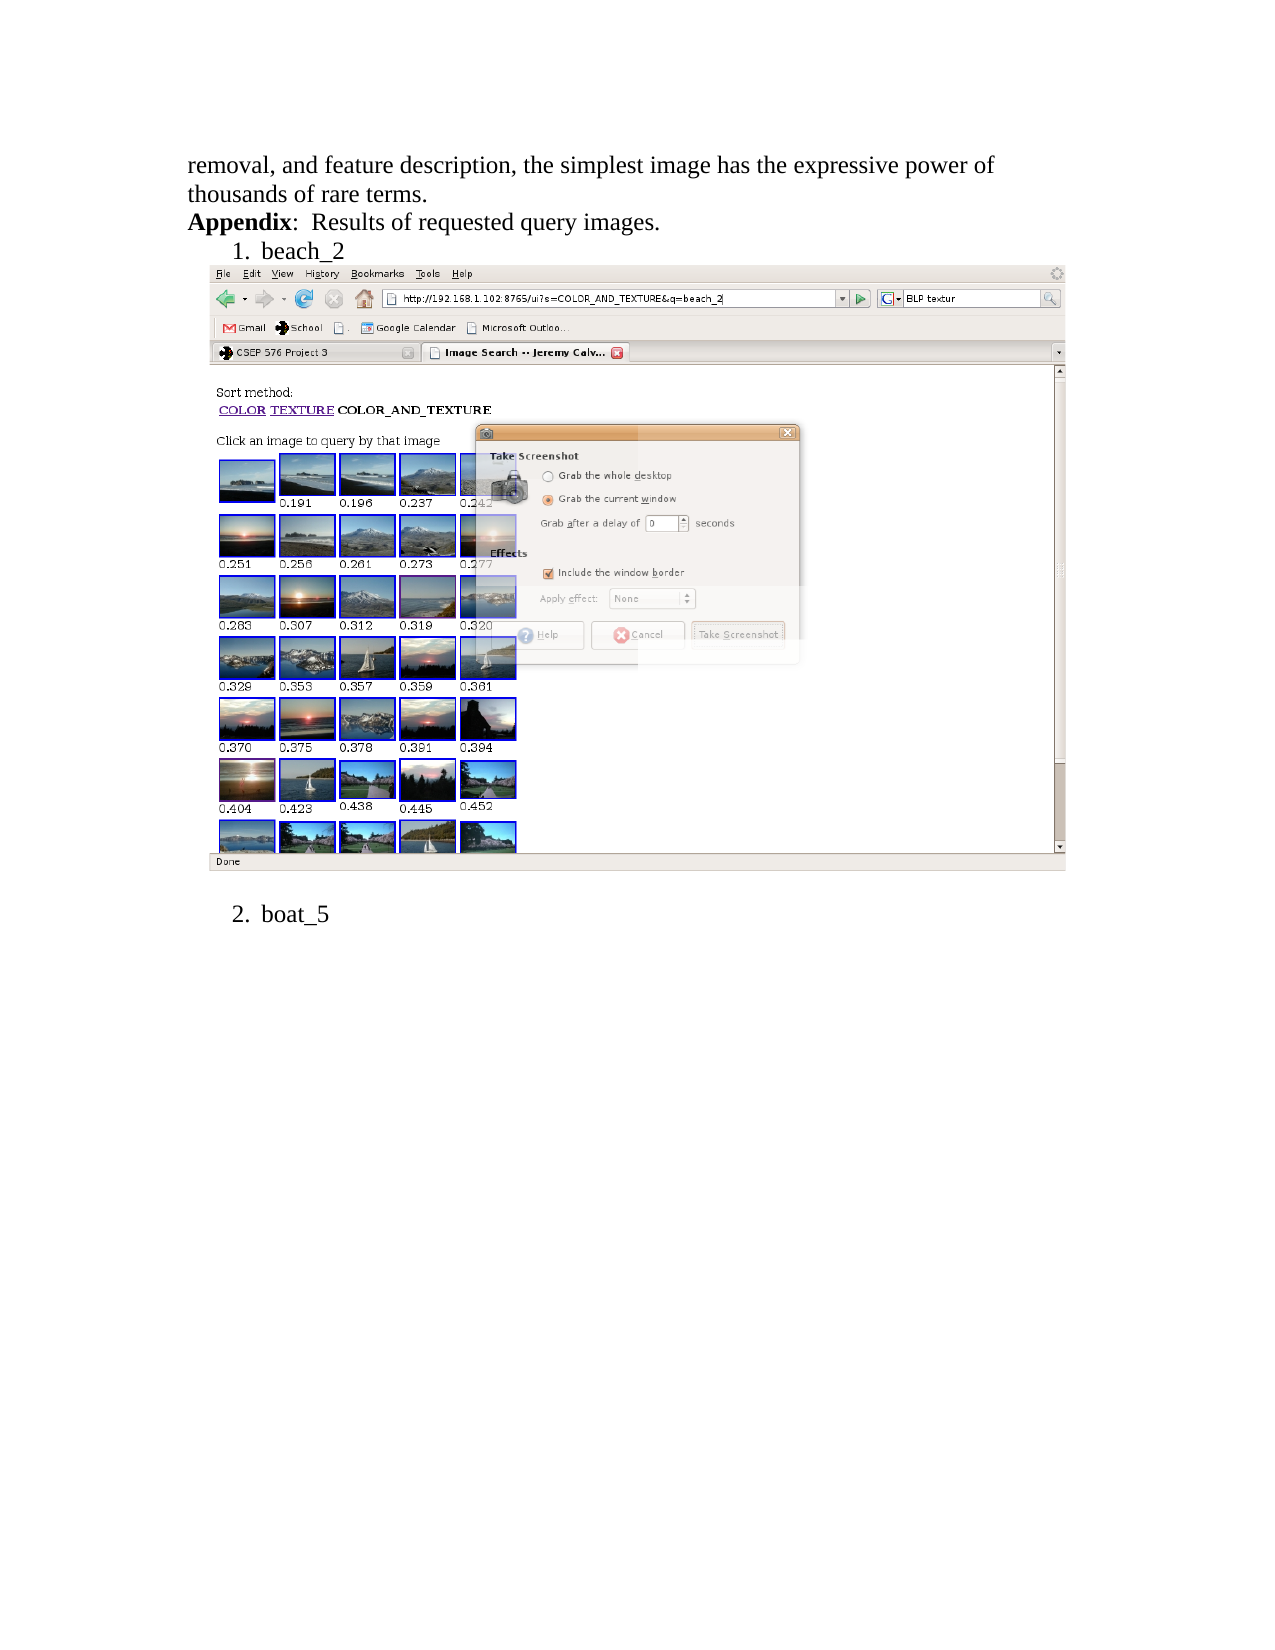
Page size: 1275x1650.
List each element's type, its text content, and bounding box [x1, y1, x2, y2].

list boat_5 [232, 899, 1087, 928]
picture [209, 265, 1066, 871]
text removal, and feature description, the simplest image has the expressive power of thousands of rare terms. [187, 150, 1087, 207]
text Appendix: Results of requested query images. [187, 207, 1087, 236]
list beach_2 [232, 236, 1087, 265]
